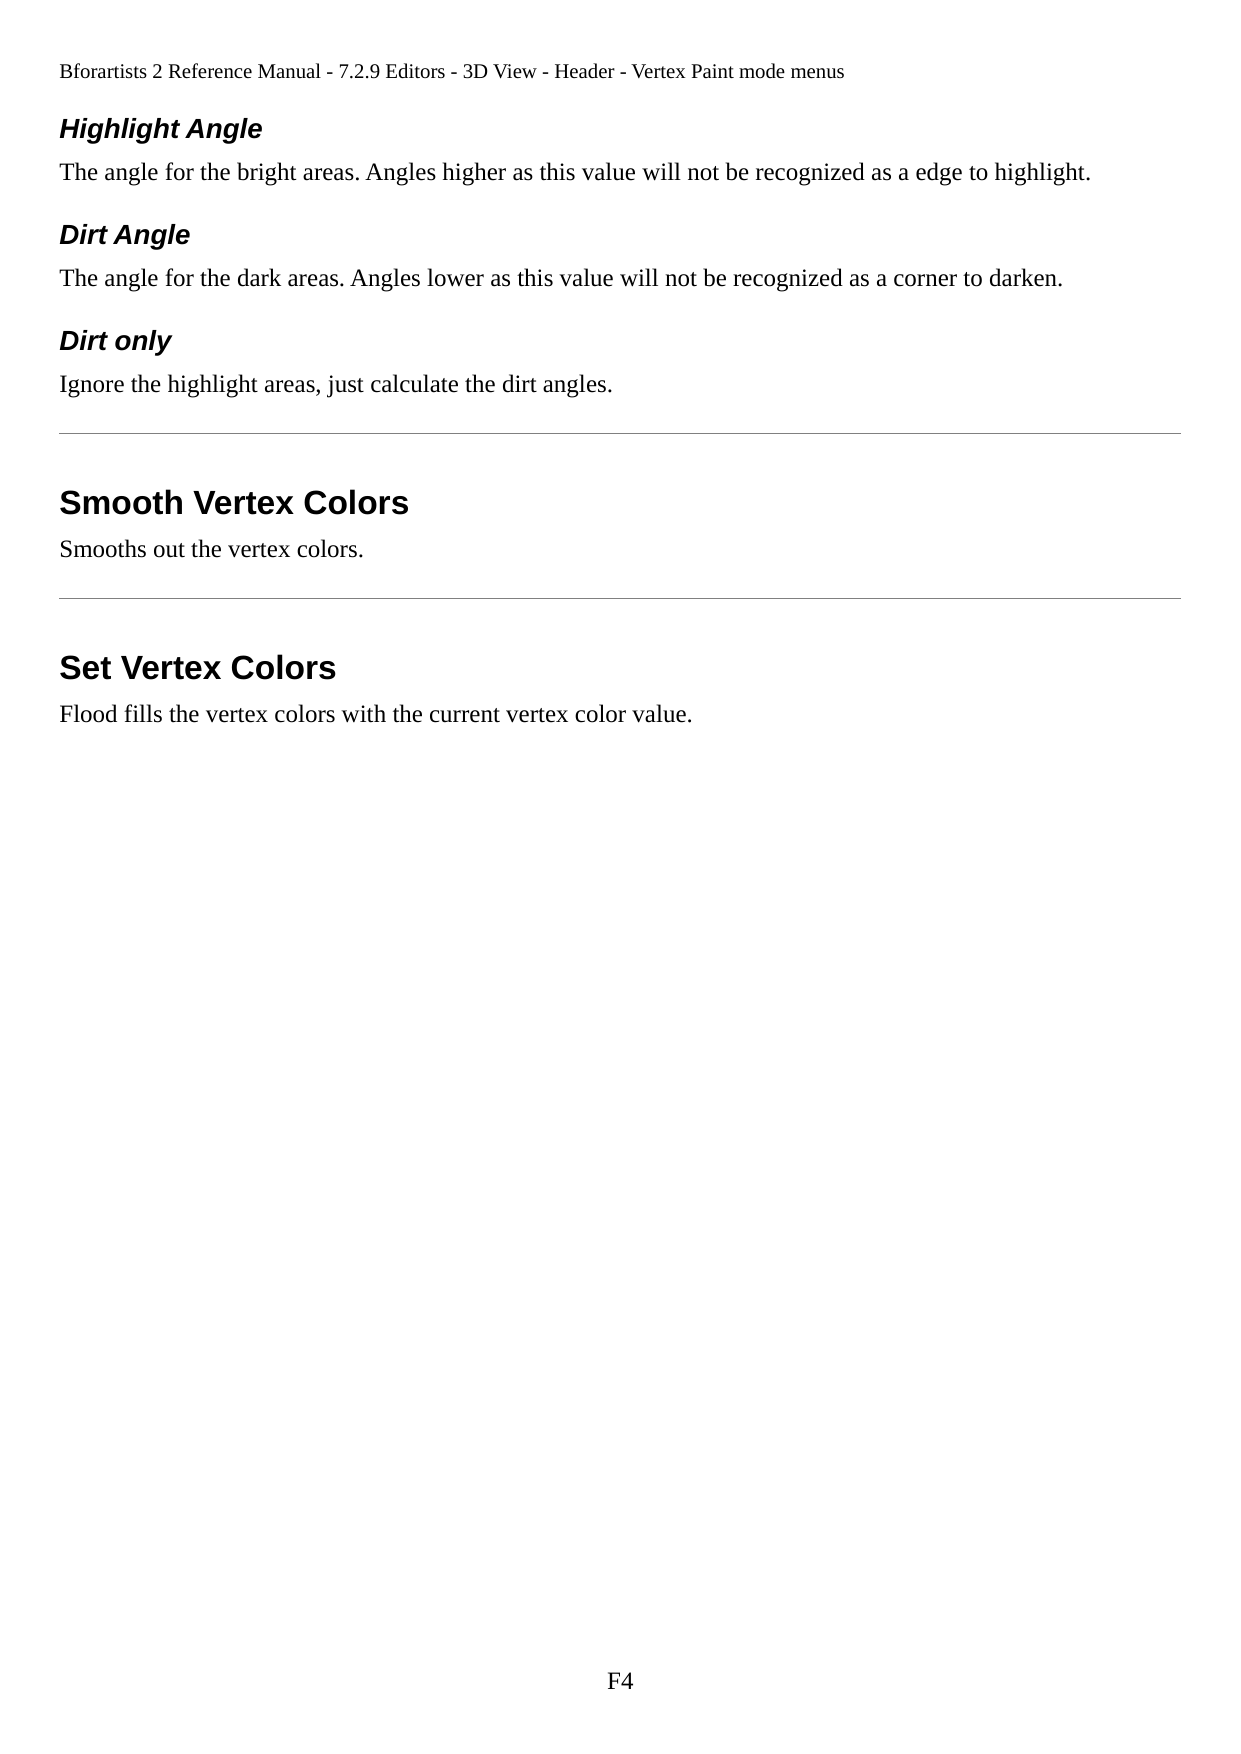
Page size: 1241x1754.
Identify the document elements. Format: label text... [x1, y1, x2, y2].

subtitle Highlight Angle [59, 113, 1181, 144]
text Smooths out the vertex colors. [59, 534, 1181, 563]
text The angle for the dark areas. Angles lower as this value will not be recognized as a corner to darken. [59, 263, 1181, 292]
text Ignore the highlight areas, just calculate the dirt angles. [59, 369, 1181, 398]
text The angle for the bright areas. Angles higher as this value will not be recognized as a edge to highlight. [59, 157, 1181, 186]
subtitle Set Vertex Colors [59, 648, 1181, 687]
subtitle Dirt Angle [59, 218, 1181, 250]
subtitle Smooth Vertex Colors [59, 483, 1181, 522]
subtitle Dirt only [59, 324, 1181, 356]
text Flood fills the vertex colors with the current vertex color value. [59, 699, 1181, 728]
